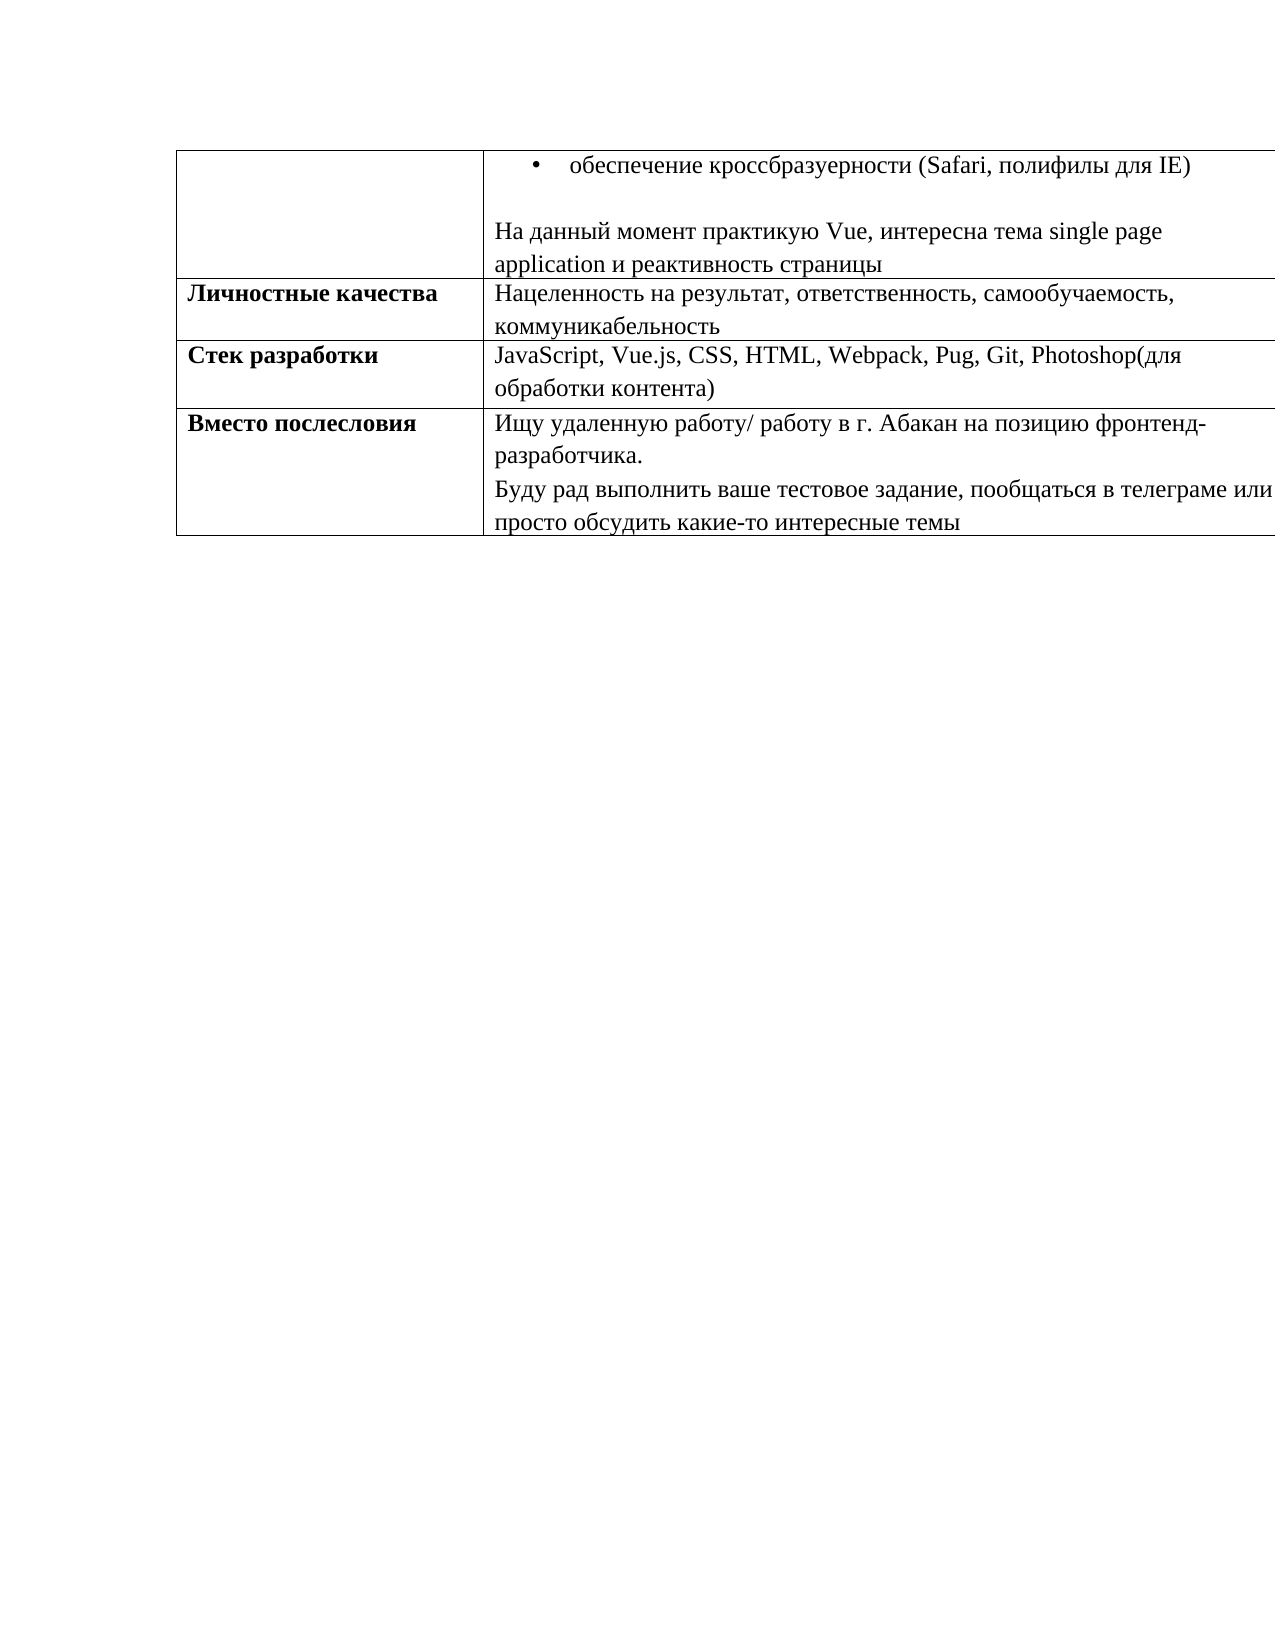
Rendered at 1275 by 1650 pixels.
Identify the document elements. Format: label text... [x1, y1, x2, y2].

table_cell Ищу удаленную работу/ работу в г. Абакан на позицию фронтенд-разработчика. Буду рад выполнить ваше тестовое задание, пообщаться в телеграме или просто обсудить какие-то интересные темы [484, 409, 1275, 535]
table_cell JavaScript, Vue.js, CSS, HTML, Webpack, Pug, Git, Photoshop(для обработки контента) [484, 341, 1275, 407]
table_cell Нацеленность на результат, ответственность, самообучаемость, коммуникабельность [484, 279, 1275, 340]
table_cell [177, 151, 483, 278]
table_cell Вместо послесловия [177, 409, 483, 535]
table_cell 03.2017 – 10.2019 БАРС Груп Томск, www.bars-open.ru Должность: системный аналитик Деятельность: внедрение, настройка и сопровождение информационной системы, создание и доработка веб-отчетов, аналитика системных ошибок, тестирование доработок. 08.2018 – сегодня Фриланс (frontend) Деятельность: верстка лэндингов, форм, элементов интерфейса; добавление скриптов на страницу — события, local storage, анимация элементов; анимация элементов при помощи CSS; адаптация сайтов под мобильные устройства, планшеты (медиа запросы) обеспечение кроссбразуерности (Safari, полифилы для IE) На данный момент практикую Vue, интересна тема single page application и реактивность страницы [484, 151, 1275, 278]
table_cell Личностные качества [177, 279, 483, 340]
table_cell Стек разработки [177, 341, 483, 407]
